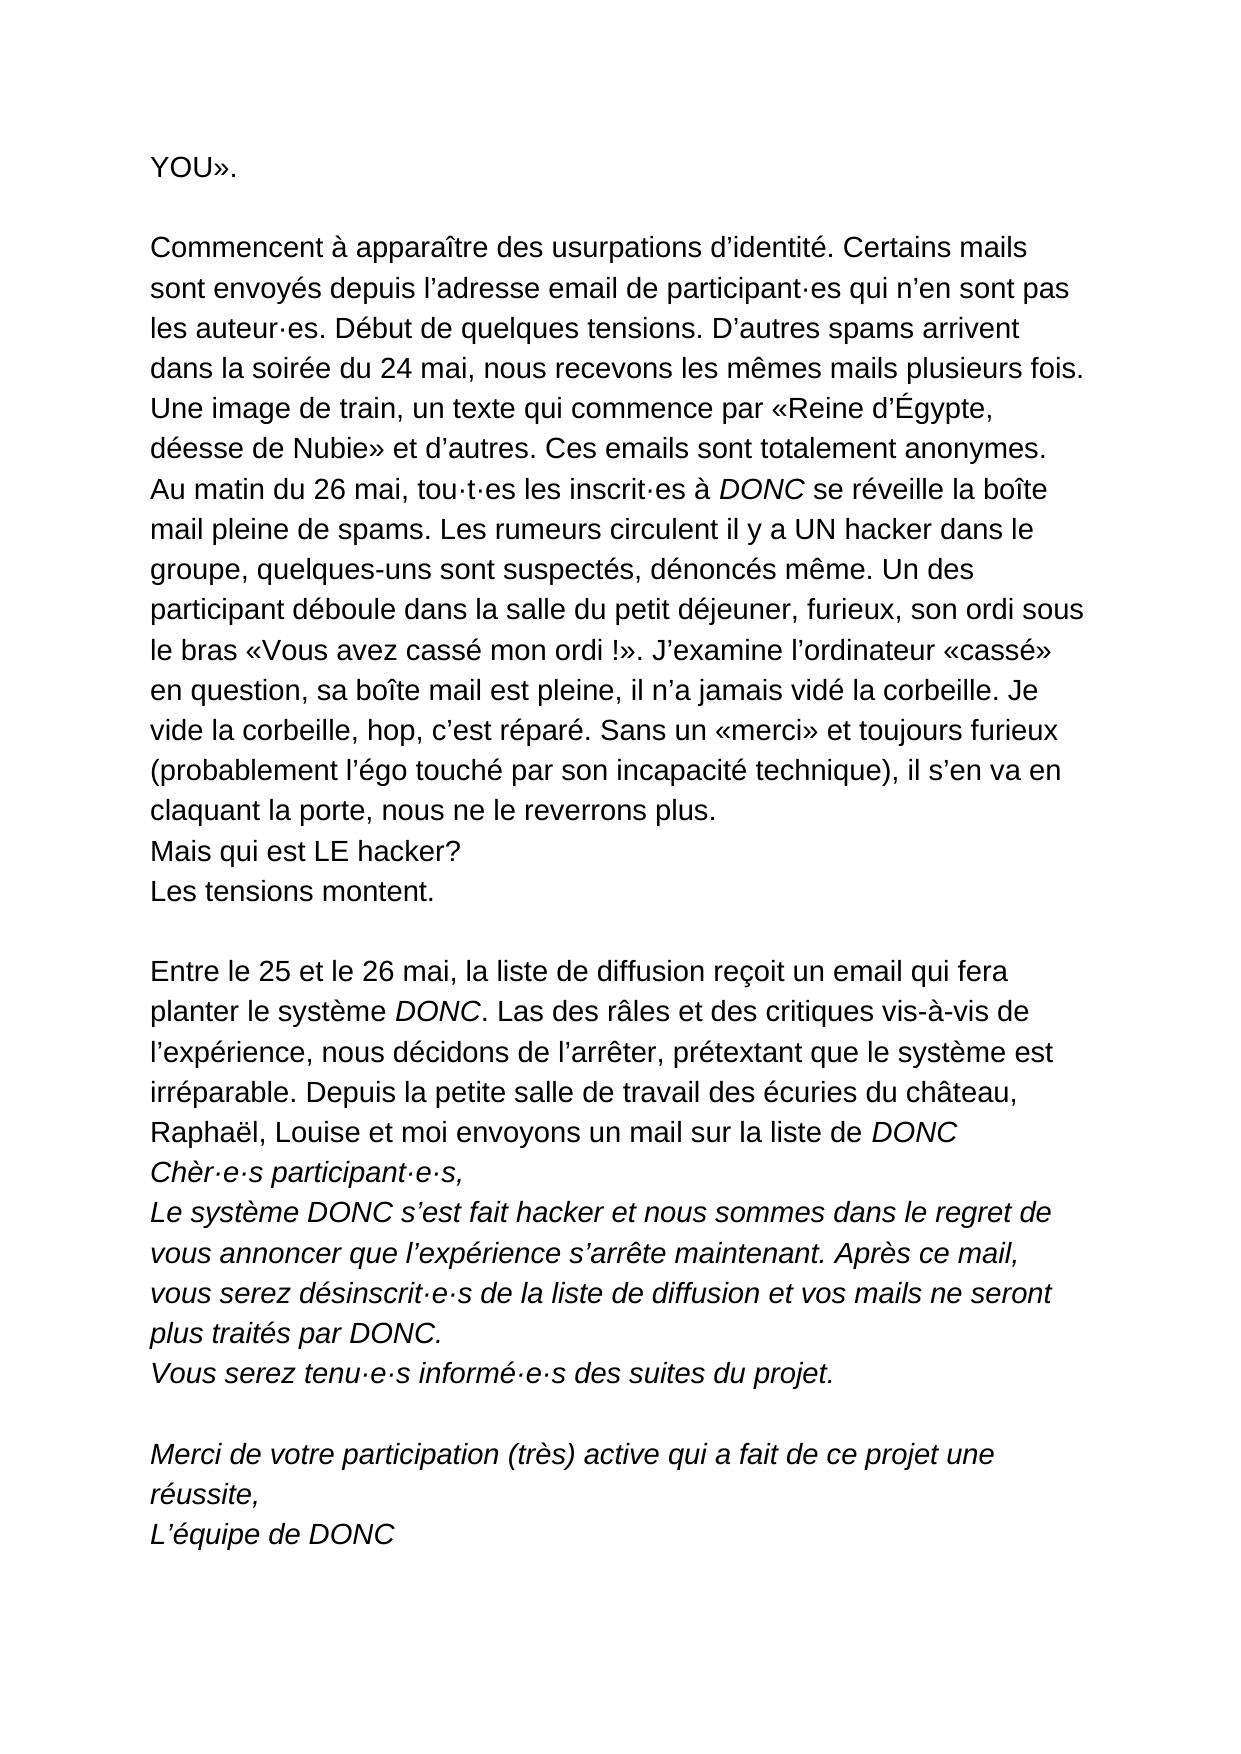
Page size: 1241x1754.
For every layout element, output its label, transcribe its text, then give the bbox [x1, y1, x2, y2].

text Commencent à apparaître des usurpations d’identité. Certains mails sont envoyés depuis l’adresse email de participant·es qui n’en sont pas les auteur·es. Début de quelques tensions. D’autres spams arrivent dans la soirée du 24 mai, nous recevons les mêmes mails plusieurs fois. Une image de train, un texte qui commence par «Reine d’Égypte, déesse de Nubie» et d’autres. Ces emails sont totalement anonymes. Au matin du 26 mai, tou·t·es les inscrit·es à DONC se réveille la boîte mail pleine de spams. Les rumeurs circulent il y a UN hacker dans le groupe, quelques-uns sont suspectés, dénoncés même. Un des participant déboule dans la salle du petit déjeuner, furieux, son ordi sous le bras «Vous avez cassé mon ordi !». J’examine l’ordinateur «cassé» en question, sa boîte mail est pleine, il n’a jamais vidé la corbeille. Je vide la corbeille, hop, c’est réparé. Sans un «merci» et toujours furieux (probablement l’égo touché par son incapacité technique), il s’en va en claquant la porte, nous ne le reverrons plus. [150, 230, 1090, 827]
text Mais qui est LE hacker? [150, 833, 1090, 867]
text Vous serez tenu·e·s informé·e·s des suites du projet. [150, 1356, 1090, 1390]
text L’équipe de DONC [150, 1517, 1090, 1551]
text Merci de votre participation (très) active qui a fait de ce projet une réussite, [150, 1437, 1090, 1510]
text Entre le 25 et le 26 mai, la liste de diffusion reçoit un email qui fera planter le système DONC. Las des râles et des critiques vis-à-vis de l’expérience, nous décidons de l’arrêter, prétextant que le système est irréparable. Depuis la petite salle de travail des écuries du château, Raphaël, Louise et moi envoyons un mail sur la liste de DONC [150, 954, 1090, 1148]
text Le système DONC s’est fait hacker et nous sommes dans le regret de vous annoncer que l’expérience s’arrête maintenant. Après ce mail, vous serez désinscrit·e·s de la liste de diffusion et vos mails ne seront plus traités par DONC. [150, 1195, 1090, 1349]
text YOU». [150, 150, 1090, 183]
text Les tensions montent. [150, 874, 1090, 907]
text Chèr·e·s participant·e·s, [150, 1155, 1090, 1189]
